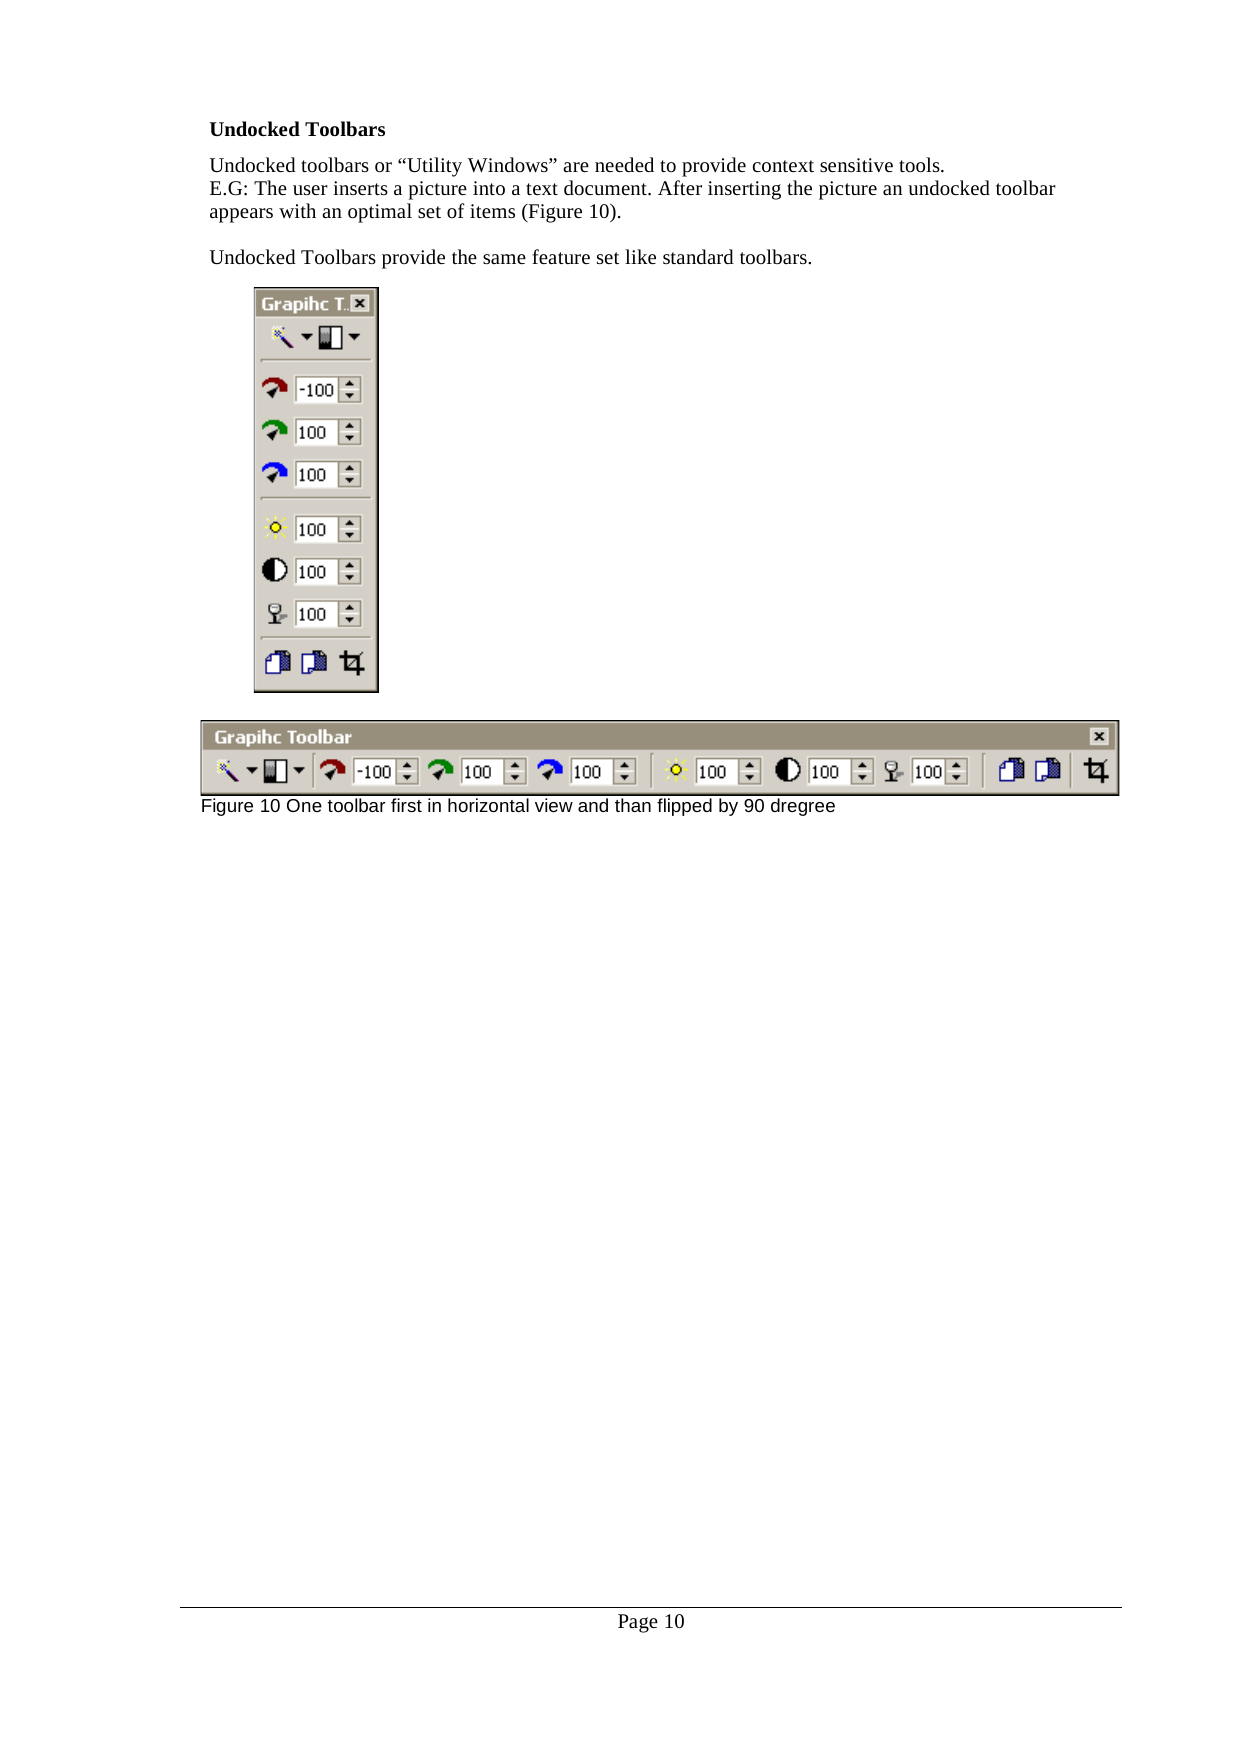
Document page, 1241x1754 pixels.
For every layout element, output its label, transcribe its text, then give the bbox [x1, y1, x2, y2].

text Figure 10 One toolbar first in horizontal view and than flipped by 90 dregree [201, 796, 1119, 816]
text Undocked Toolbars provide the same feature set like standard toolbars. [209, 246, 1122, 269]
picture [253, 287, 379, 693]
text Undocked toolbars or “Utility Windows” are needed to provide context sensitive tools. [209, 154, 1122, 177]
subtitle Undocked Toolbars [209, 118, 1122, 141]
text E.G: The user inserts a picture into a text document. After inserting the picture an undocked toolbar appears with an optimal set of items (Figure 10). [209, 177, 1122, 223]
picture [200, 720, 1120, 796]
